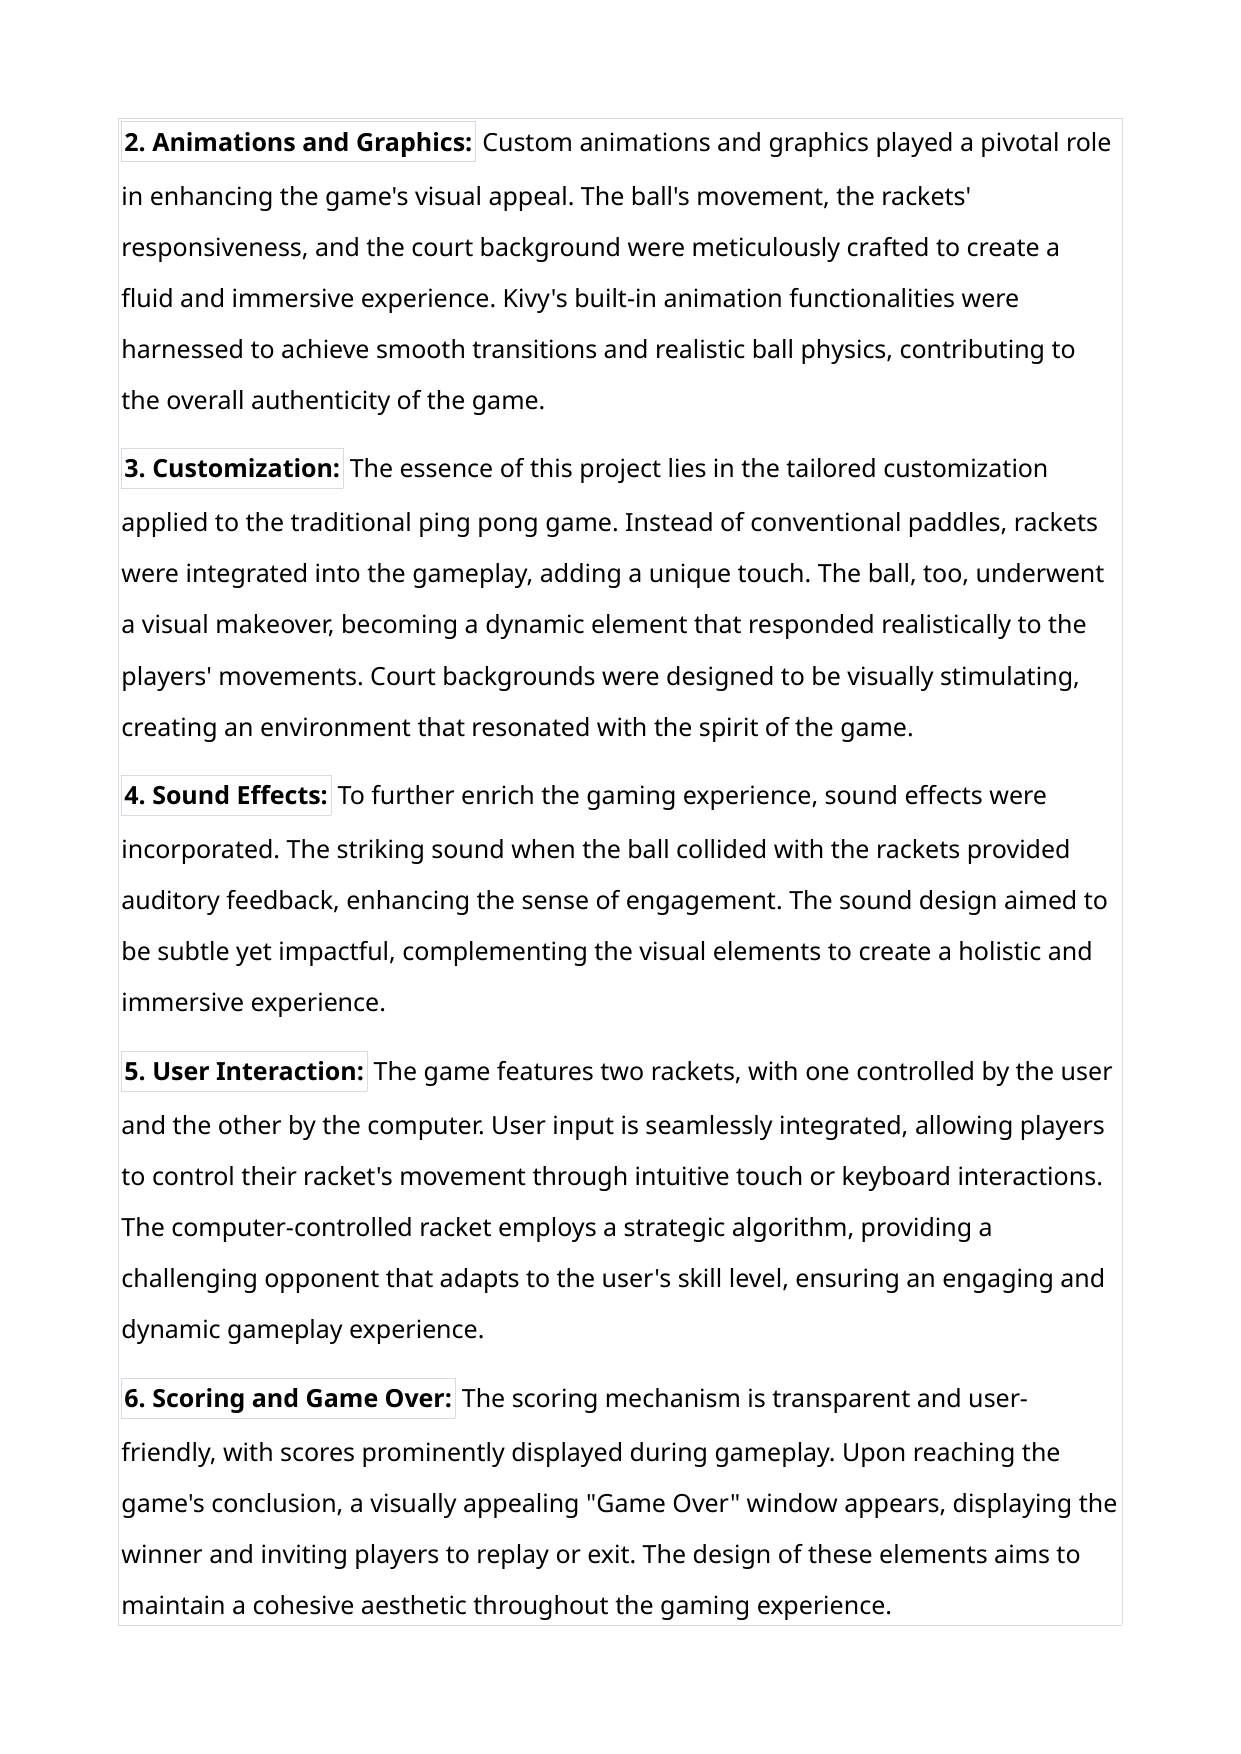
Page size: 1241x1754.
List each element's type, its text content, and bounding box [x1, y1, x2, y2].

text 4. Sound Effects: To further enrich the gaming experience, sound effects were incorporated. The striking sound when the ball collided with the rackets provided auditory feedback, enhancing the sense of engagement. The sound design aimed to be subtle yet impactful, complementing the visual elements to create a holistic and immersive experience. [119, 772, 1122, 1019]
text 5. User Interaction: The game features two rackets, with one controlled by the user and the other by the computer. User input is seamlessly integrated, allowing players to control their racket's movement through intuitive touch or keyboard interactions. The computer-controlled racket employs a strategic algorithm, providing a challenging opponent that adapts to the user's skill level, ensuring an engaging and dynamic gameplay experience. [119, 1048, 1122, 1346]
text 3. Customization: The essence of this project lies in the tailored customization applied to the traditional ping pong game. Instead of conventional paddles, rackets were integrated into the gameplay, adding a unique touch. The ball, too, underwent a visual makeover, becoming a dynamic element that responded realistically to the players' movements. Court backgrounds were designed to be visually stimulating, creating an environment that resonated with the spirit of the game. [119, 445, 1122, 743]
text 2. Animations and Graphics: Custom animations and graphics played a pivotal role in enhancing the game's visual appeal. The ball's movement, the rackets' responsiveness, and the court background were meticulously crafted to create a fluid and immersive experience. Kivy's built-in animation functionalities were harnessed to achieve smooth transitions and realistic ball physics, contributing to the overall authenticity of the game. [119, 119, 1122, 416]
text 6. Scoring and Game Over: The scoring mechanism is transparent and user-friendly, with scores prominently displayed during gameplay. Upon reaching the game's conclusion, a visually appealing "Game Over" window appears, displaying the winner and inviting players to replay or exit. The design of these elements aims to maintain a cohesive aesthetic throughout the gaming experience. [119, 1374, 1122, 1625]
